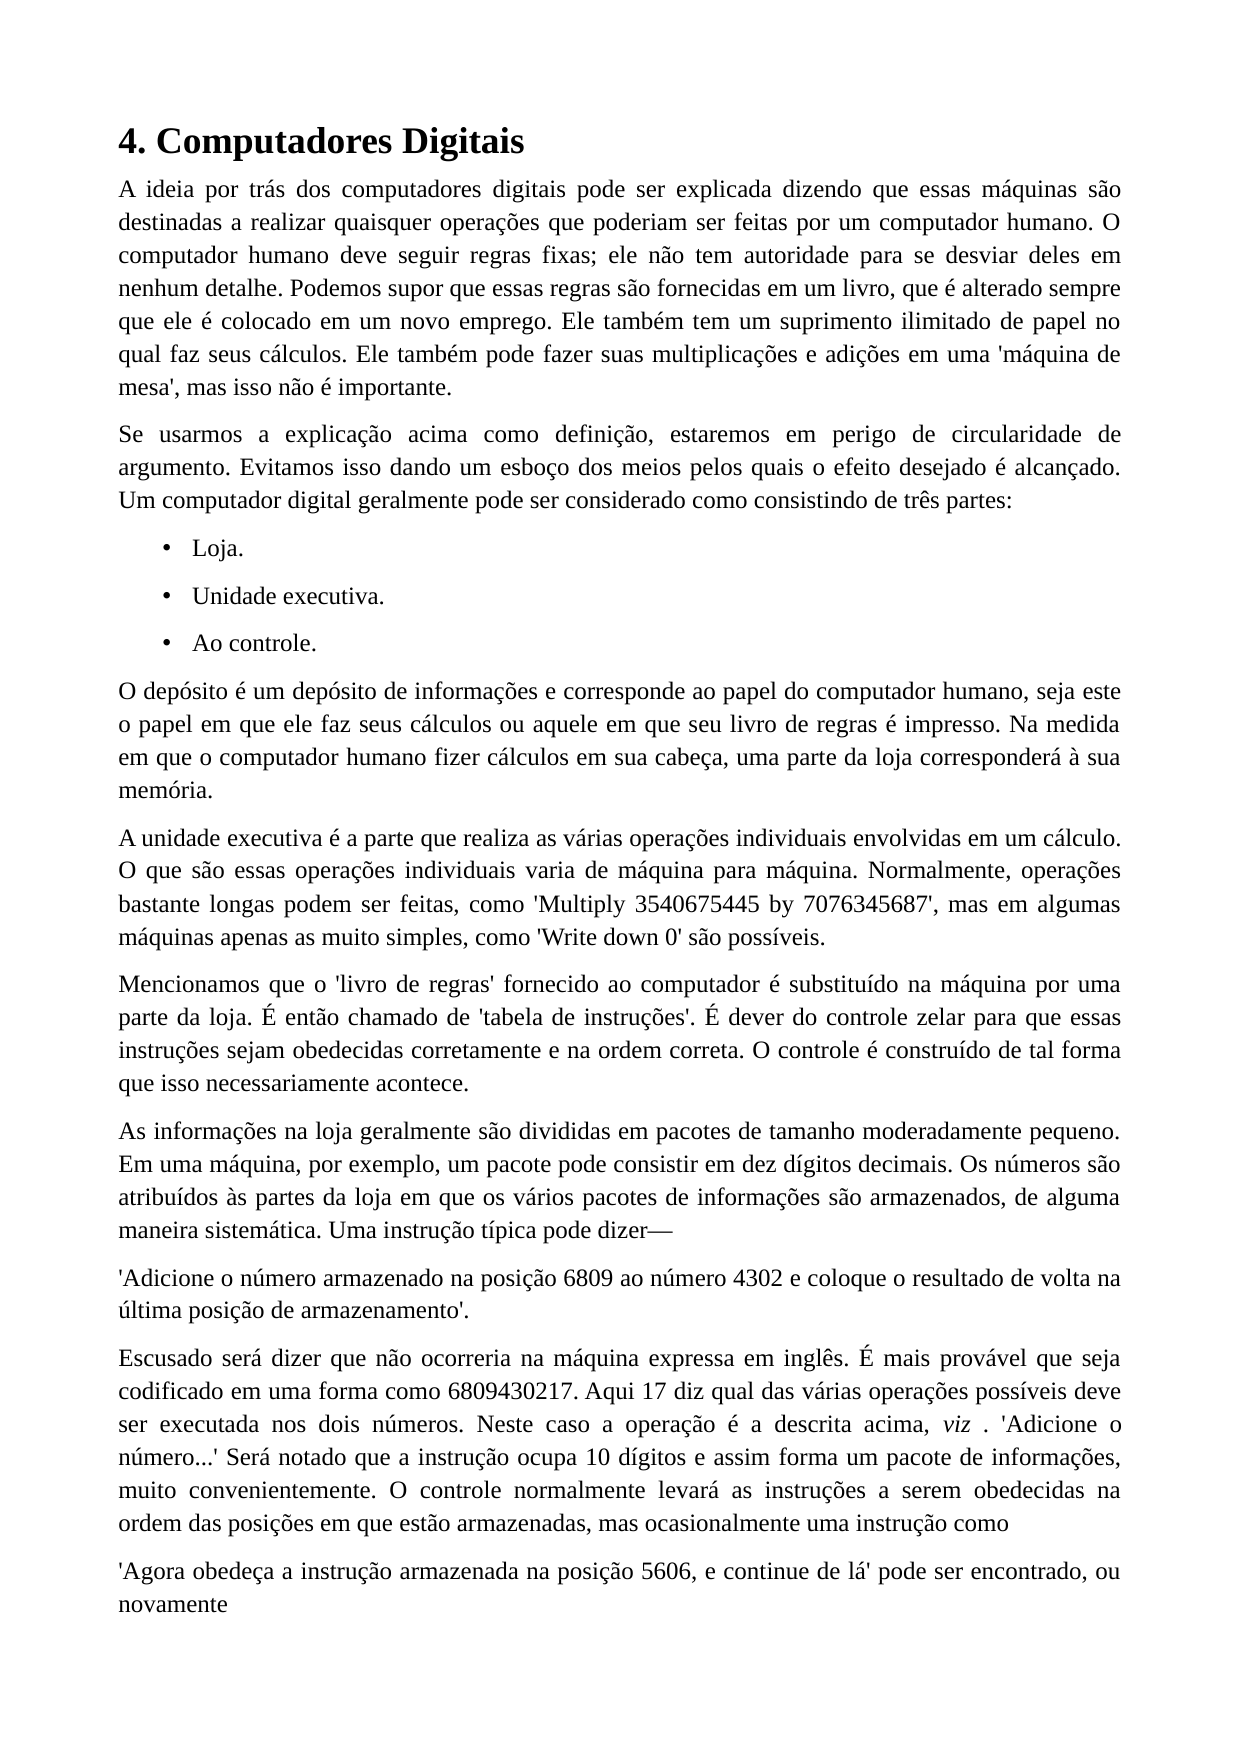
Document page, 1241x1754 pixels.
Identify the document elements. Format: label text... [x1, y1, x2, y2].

text Mencionamos que o 'livro de regras' fornecido ao computador é substituído na máquina por uma parte da loja. É então chamado de 'tabela de instruções'. É dever do controle zelar para que essas instruções sejam obedecidas corretamente e na ordem correta. O controle é construído de tal forma que isso necessariamente acontece. [118, 969, 1122, 1097]
list Loja. [162, 533, 1122, 562]
list Ao controle. [162, 628, 1122, 657]
list Unidade executiva. [162, 581, 1122, 609]
text A unidade executiva é a parte que realiza as várias operações individuais envolvidas em um cálculo. O que são essas operações individuais varia de máquina para máquina. Normalmente, operações bastante longas podem ser feitas, como 'Multiply 3540675445 by 7076345687', mas em algumas máquinas apenas as muito simples, como 'Write down 0' são possíveis. [118, 823, 1122, 950]
text O depósito é um depósito de informações e corresponde ao papel do computador humano, seja este o papel em que ele faz seus cálculos ou aquele em que seu livro de regras é impresso. Na medida em que o computador humano fizer cálculos em sua cabeça, uma parte da loja corresponderá à sua memória. [118, 676, 1122, 804]
text 'Agora obedeça a instrução armazenada na posição 5606, e continue de lá' pode ser encontrado, ou novamente [118, 1556, 1122, 1618]
text As informações na loja geralmente são divididas em pacotes de tamanho moderadamente pequeno. Em uma máquina, por exemplo, um pacote pode consistir em dez dígitos decimais. Os números são atribuídos às partes da loja em que os vários pacotes de informações são armazenados, de alguma maneira sistemática. Uma instrução típica pode dizer— [118, 1116, 1122, 1244]
text Se usarmos a explicação acima como definição, estaremos em perigo de circularidade de argumento. Evitamos isso dando um esboço dos meios pelos quais o efeito desejado é alcançado. Um computador digital geralmente pode ser considerado como consistindo de três partes: [118, 419, 1122, 514]
text Escusado será dizer que não ocorreria na máquina expressa em inglês. É mais provável que seja codificado em uma forma como 6809430217. Aqui 17 diz qual das várias operações possíveis deve ser executada nos dois números. Neste caso a operação é a descrita acima, viz . 'Adicione o número...' Será notado que a instrução ocupa 10 dígitos e assim forma um pacote de informações, muito convenientemente. O controle normalmente levará as instruções a serem obedecidas na ordem das posições em que estão armazenadas, mas ocasionalmente uma instrução como [118, 1343, 1122, 1537]
text A ideia por trás dos computadores digitais pode ser explicada dizendo que essas máquinas são destinadas a realizar quaisquer operações que poderiam ser feitas por um computador humano. O computador humano deve seguir regras fixas; ele não tem autoridade para se desviar deles em nenhum detalhe. Podemos supor que essas regras são fornecidas em um livro, que é alterado sempre que ele é colocado em um novo emprego. Ele também tem um suprimento ilimitado de papel no qual faz seus cálculos. Ele também pode fazer suas multiplicações e adições em uma 'máquina de mesa', mas isso não é importante. [118, 174, 1122, 401]
subtitle 4. Computadores Digitais [118, 118, 1122, 161]
text 'Adicione o número armazenado na posição 6809 ao número 4302 e coloque o resultado de volta na última posição de armazenamento'. [118, 1263, 1122, 1324]
